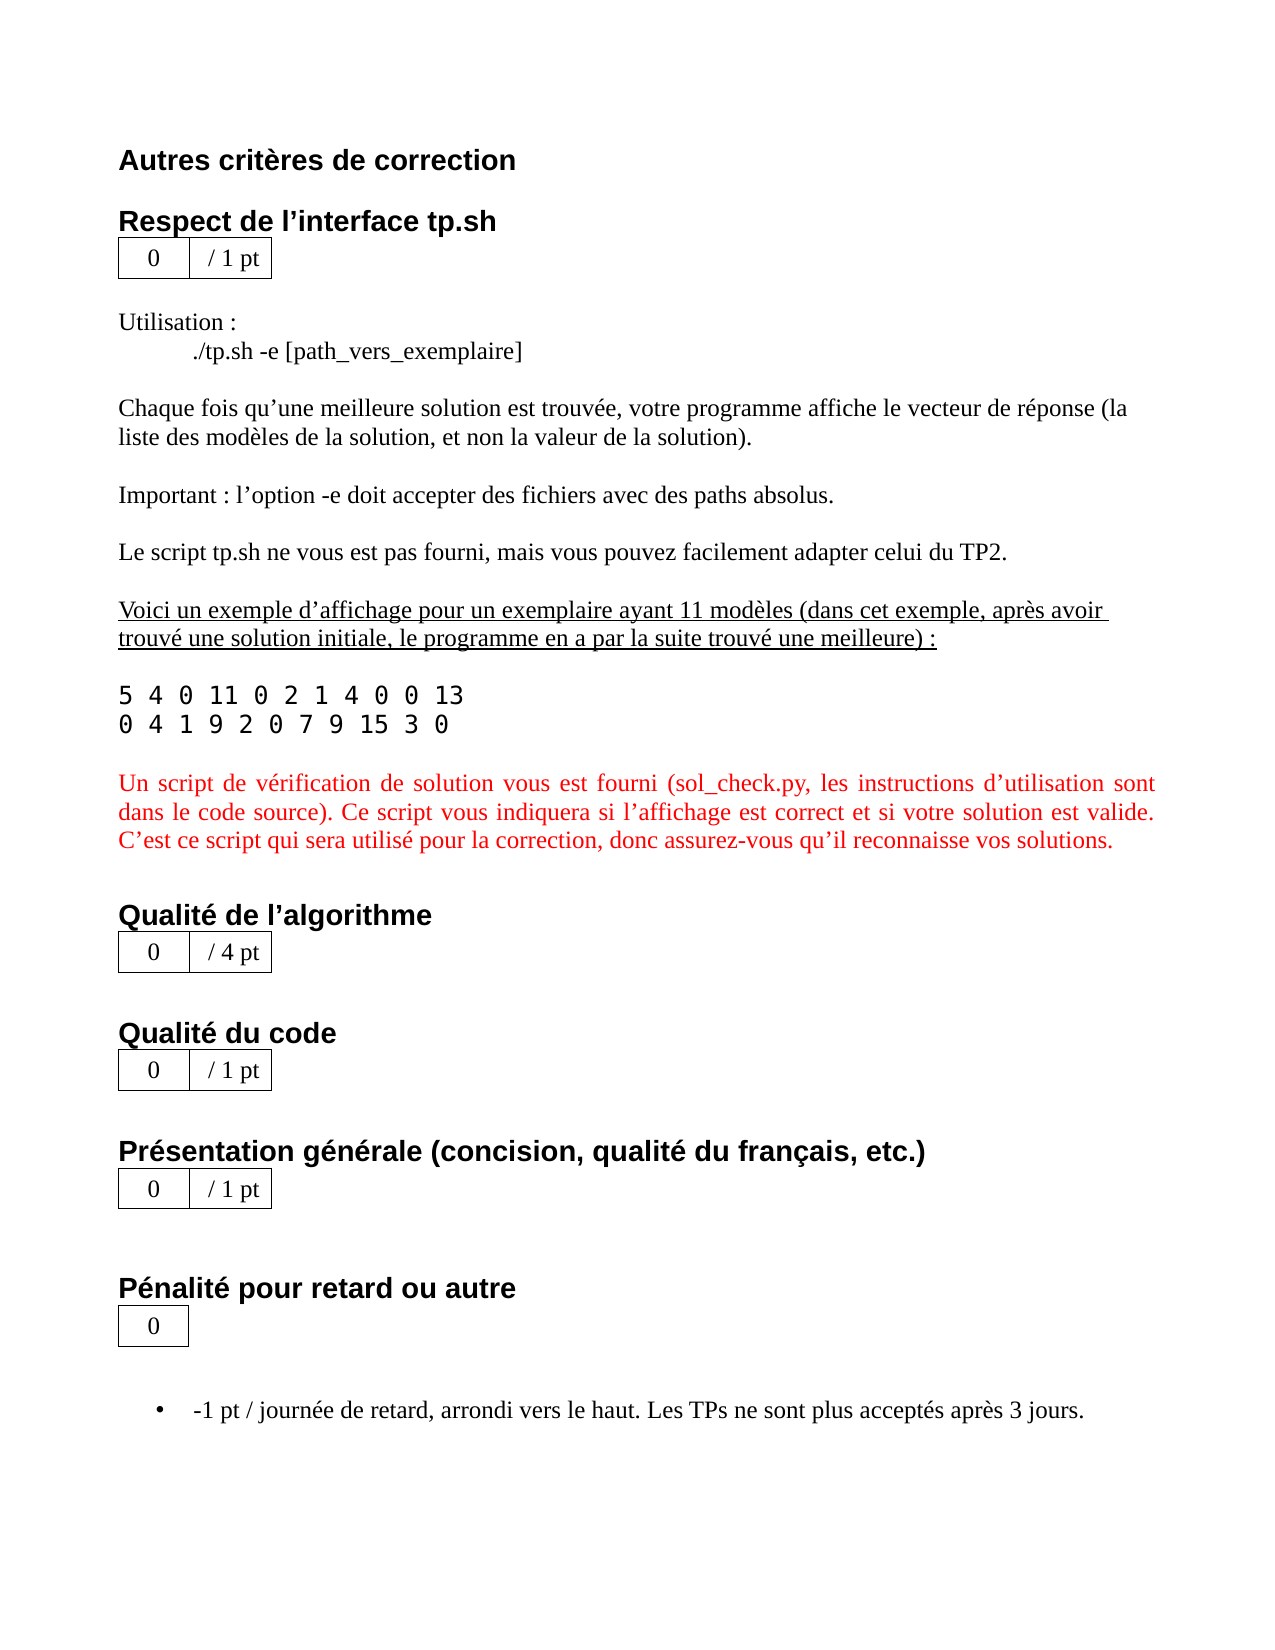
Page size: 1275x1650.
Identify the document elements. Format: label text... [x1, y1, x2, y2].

list -1 pt / journée de retard, arrondi vers le haut. Les TPs ne sont plus acceptés après 3 jours. [156, 1395, 1157, 1424]
text Utilisation : [118, 307, 1157, 336]
table_header 0 [119, 932, 189, 972]
subtitle Respect de l’interface tp.sh [118, 204, 1157, 237]
table_header / 1 pt [190, 1050, 271, 1090]
text Chaque fois qu’une meilleure solution est trouvée, votre programme affiche le vecteur de réponse (la liste des modèles de la solution, et non la valeur de la solution). [118, 393, 1157, 451]
text Voici un exemple d’affichage pour un exemplaire ayant 11 modèles (dans cet exemple, après avoir trouvé une solution initiale, le programme en a par la suite trouvé une meilleure) : [118, 595, 1157, 652]
subtitle Qualité du code [118, 1016, 1157, 1049]
subtitle Pénalité pour retard ou autre [118, 1271, 1157, 1305]
subtitle Qualité de l’algorithme [118, 898, 1157, 931]
table_header 0 [119, 238, 189, 278]
table_header / 1 pt [190, 1169, 271, 1208]
text Important : l’option -e doit accepter des fichiers avec des paths absolus. [118, 480, 1157, 508]
table_header 0 [119, 1169, 189, 1208]
text Un script de vérification de solution vous est fourni (sol_check.py, les instructions d’utilisation sont dans le code source). Ce script vous indiquera si l’affichage est correct et si votre solution est valide. C’est ce script qui sera utilisé pour la correction, donc assurez-vous qu’il reconnaisse vos solutions. [118, 768, 1157, 854]
text 5 4 0 11 0 2 1 4 0 0 13 [118, 681, 1157, 710]
text 0 4 1 9 2 0 7 9 15 3 0 [118, 710, 1157, 739]
table_header 0 [119, 1306, 188, 1346]
subtitle Autres critères de correction [118, 143, 1157, 177]
table_header / 4 pt [190, 932, 271, 972]
text ./tp.sh -e [path_vers_exemplaire] [118, 336, 1157, 365]
subtitle Présentation générale (concision, qualité du français, etc.) [118, 1134, 1157, 1167]
table_header / 1 pt [190, 238, 271, 278]
text Le script tp.sh ne vous est pas fourni, mais vous pouvez facilement adapter celui du TP2. [118, 537, 1157, 566]
table_header 0 [119, 1050, 189, 1090]
